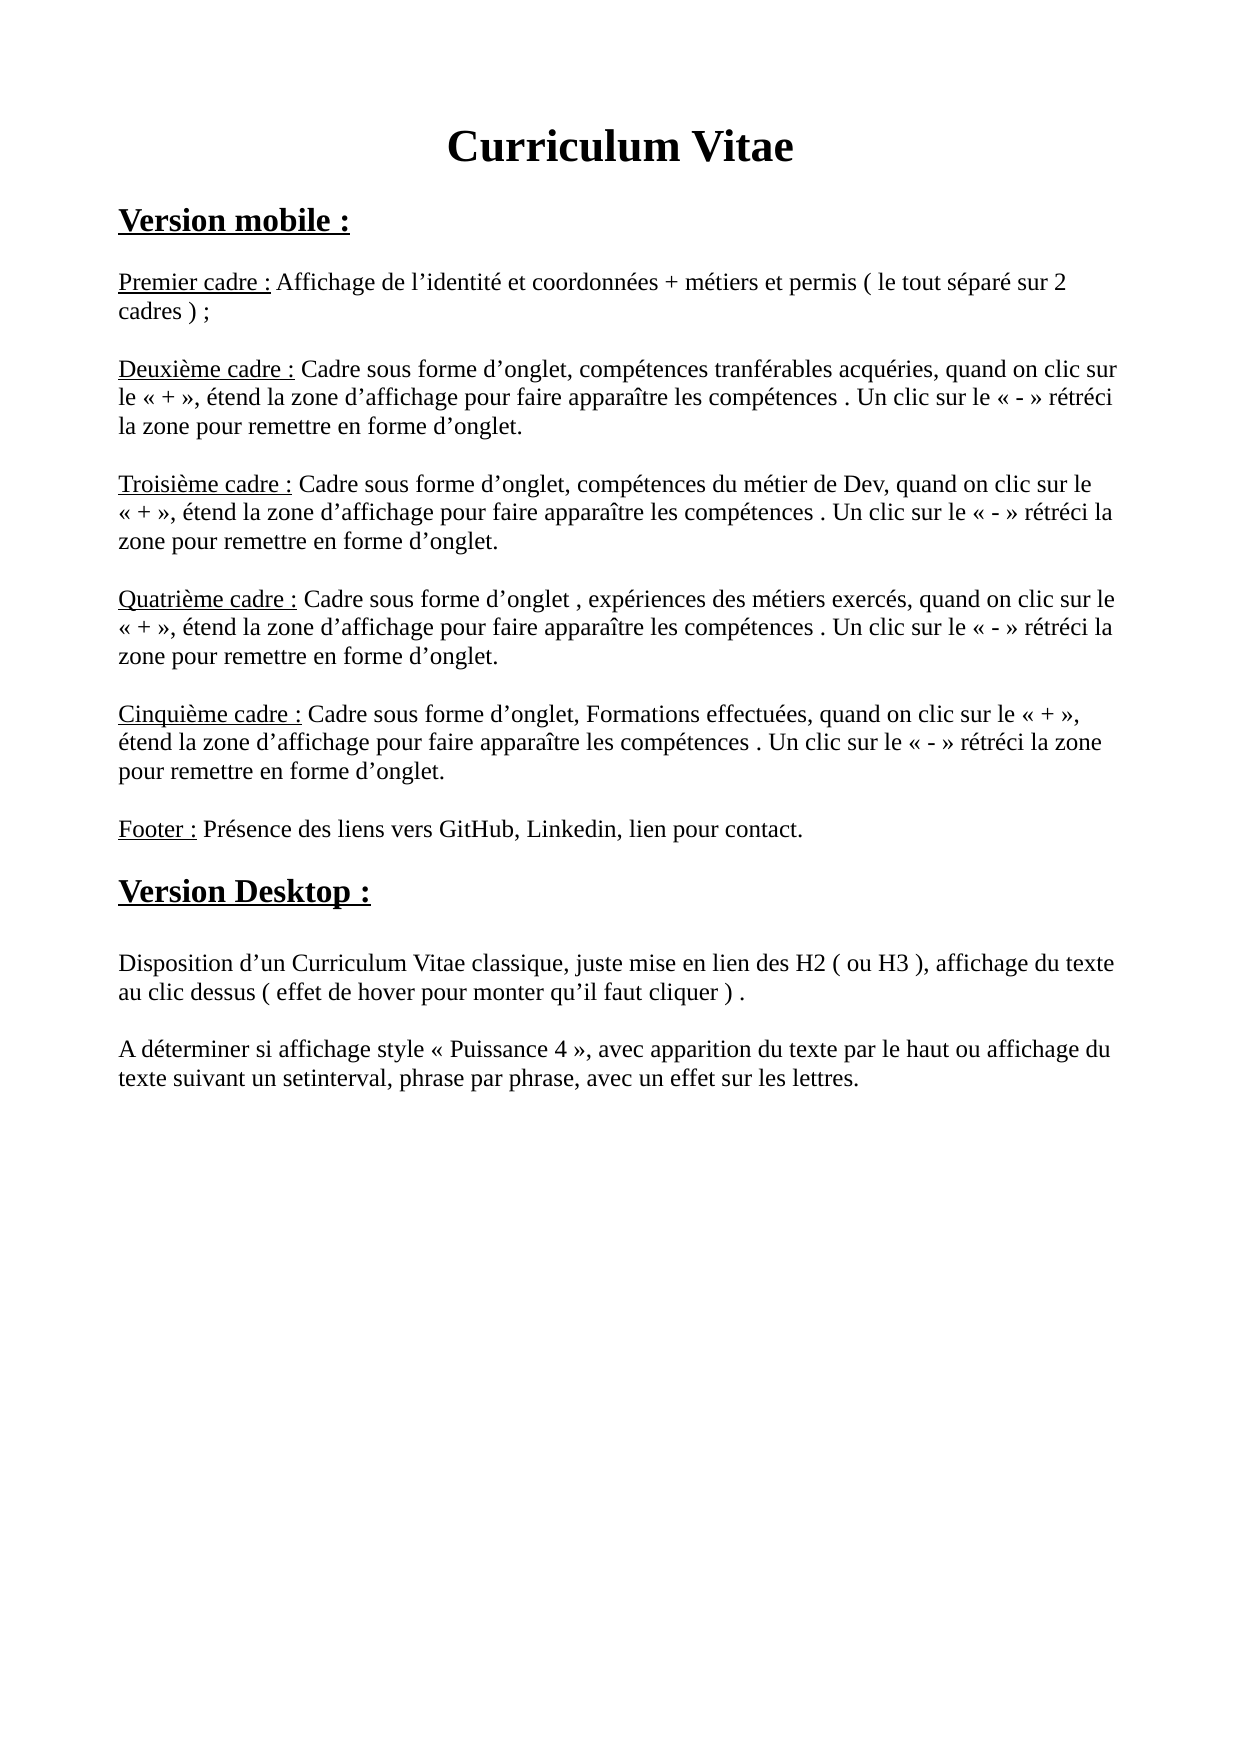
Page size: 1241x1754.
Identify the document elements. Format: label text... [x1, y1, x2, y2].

text Deuxième cadre : Cadre sous forme d’onglet, compétences tranférables acquéries, quand on clic sur le « + », étend la zone d’affichage pour faire apparaître les compétences . Un clic sur le « - » rétréci la zone pour remettre en forme d’onglet. [118, 354, 1122, 440]
text A déterminer si affichage style « Puissance 4 », avec apparition du texte par le haut ou affichage du texte suivant un setinterval, phrase par phrase, avec un effet sur les lettres. [118, 1034, 1122, 1092]
text Troisième cadre : Cadre sous forme d’onglet, compétences du métier de Dev, quand on clic sur le « + », étend la zone d’affichage pour faire apparaître les compétences . Un clic sur le « - » rétréci la zone pour remettre en forme d’onglet. [118, 469, 1122, 555]
text Version mobile : [118, 200, 1122, 239]
text Cinquième cadre : Cadre sous forme d’onglet, Formations effectuées, quand on clic sur le « + », étend la zone d’affichage pour faire apparaître les compétences . Un clic sur le « - » rétréci la zone pour remettre en forme d’onglet. [118, 699, 1122, 785]
text Version Desktop : [118, 871, 1122, 909]
text Footer : Présence des liens vers GitHub, Linkedin, lien pour contact. [118, 814, 1122, 842]
text Disposition d’un Curriculum Vitae classique, juste mise en lien des H2 ( ou H3 ), affichage du texte au clic dessus ( effet de hover pour monter qu’il faut cliquer ) . [118, 948, 1122, 1005]
text Quatrième cadre : Cadre sous forme d’onglet , expériences des métiers exercés, quand on clic sur le « + », étend la zone d’affichage pour faire apparaître les compétences . Un clic sur le « - » rétréci la zone pour remettre en forme d’onglet. [118, 584, 1122, 670]
text Premier cadre : Affichage de l’identité et coordonnées + métiers et permis ( le tout séparé sur 2 cadres ) ; [118, 267, 1122, 325]
